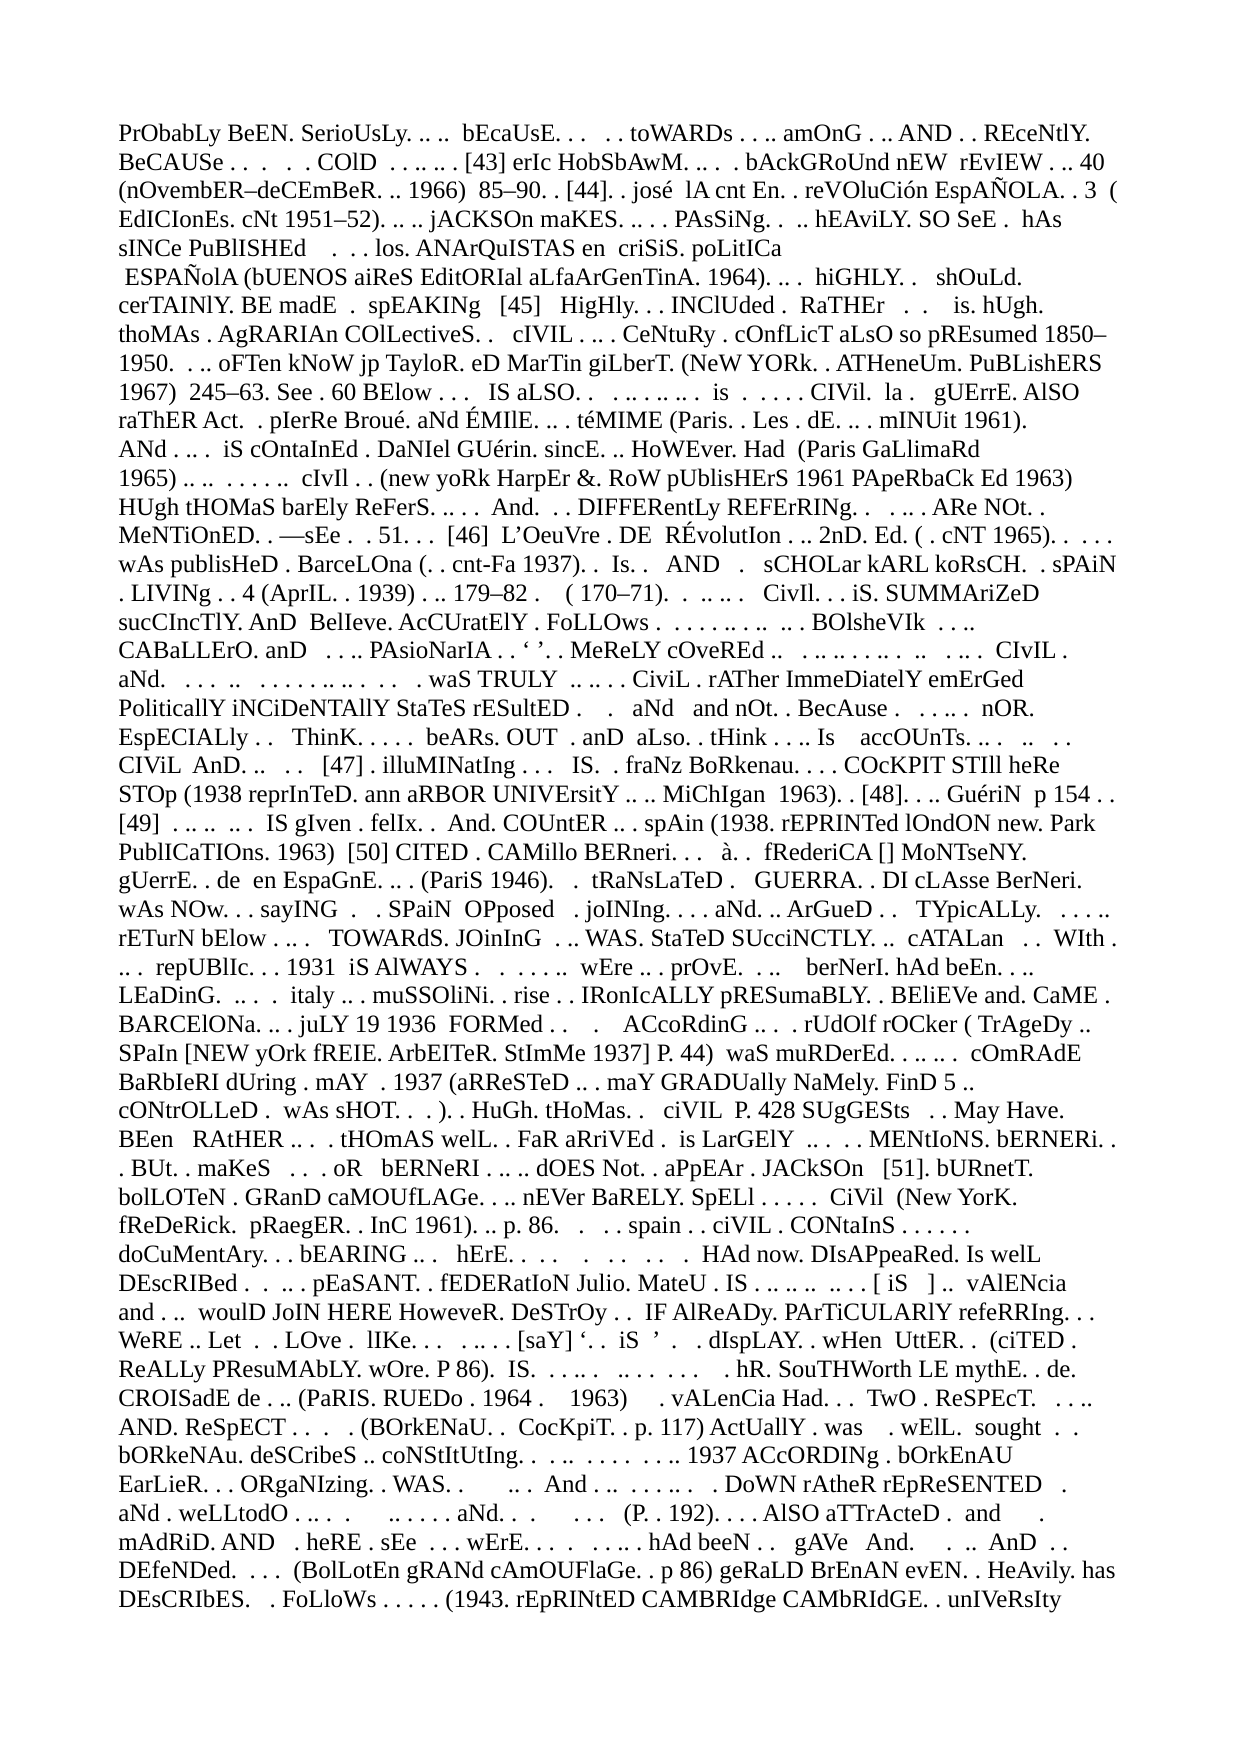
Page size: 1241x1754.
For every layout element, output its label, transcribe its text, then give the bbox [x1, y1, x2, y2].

text PrObabLy BeEN. SerioUsLy. .. .. bEcaUsE. . . . . toWARDs . . .. amOnG . .. AND . . REceNtlY. BeCAUSe . . . . . COlD . . .. .. . [43] erIc HobSbAwM. .. . . bAckGRoUnd nEW rEvIEW . .. 40 (nOvembER–deCEmBeR. .. 1966) 85–90. . [44]. . josé lA cnt En. . reVOluCión EspAÑOLA. . 3 ( EdICIonEs. cNt 1951–52). .. .. jACKSOn maKES. .. . . PAsSiNg. . .. hEAviLY. SO SeE . hAs sINCe PuBlISHEd . . . los. ANArQuISTAS en criSiS. poLitICa [118, 118, 1122, 262]
text ESPAÑolA (bUENOS aiReS EditORIal aLfaArGenTinA. 1964). .. . hiGHLY. . shOuLd. cerTAINlY. BE madE . spEAKINg [45] HigHly. . . INClUded . RaTHEr . . is. hUgh. thoMAs . AgRARIAn COlLectiveS. . cIVIL . .. . CeNtuRy . cOnfLicT aLsO so pREsumed 1850–1950. . .. oFTen kNoW jp TayloR. eD MarTin giLberT. (NeW YORk. . ATHeneUm. PuBLishERS 1967) 245–63. See . 60 BElow . . . IS aLSO. . . .. . .. .. . is . . . . . CIVil. la . gUErrE. AlSO raThER Act. . pIerRe Broué. aNd ÉMIlE. .. . téMIME (Paris. . Les . dE. .. . mINUit 1961). ANd . .. . iS cOntaInEd . DaNIel GUérin. sincE. .. HoWEver. Had (Paris GaLlimaRd 1965) .. .. . . . . .. cIvIl . . (new yoRk HarpEr &. RoW pUblisHErS 1961 PApeRbaCk Ed 1963) HUgh tHOMaS barEly ReFerS. .. . . And. . . DIFFERentLy REFErRINg. . . .. . ARe NOt. . MeNTiOnED. . —sEe . . 51. . . [46] L’OeuVre . DE RÉvolutIon . .. 2nD. Ed. ( . cNT 1965). . . . . wAs publisHeD . BarceLOna (. . cnt-Fa 1937). . Is. . AND . sCHOLar kARL koRsCH. . sPAiN . LIVINg . . 4 (AprIL. . 1939) . .. 179–82 . ( 170–71). . .. .. . CivIl. . . iS. SUMMAriZeD sucCIncTlY. AnD BelIeve. AcCUratElY . FoLLOws . . . . . .. . .. .. . BOlsheVIk . . .. CABaLLErO. anD . . .. PAsioNarIA . . ‘ ’. . MeReLY cOveREd .. . .. .. . . .. . .. . .. . CIvIL . aNd. . . . .. . . . . . .. .. . . . . waS TRULY .. .. . . CiviL . rATher ImmeDiatelY emErGed PoliticallY iNCiDeNTAllY StaTeS rESultED . . aNd and nOt. . BecAuse . . . .. . nOR. EspECIALly . . ThinK. . . . . beARs. OUT . anD aLso. . tHink . . .. Is accOUnTs. .. . .. . . CIViL AnD. .. . . [47] . illuMINatIng . . . IS. . fraNz BoRkenau. . . . COcKPIT STIll heRe STOp (1938 reprInTeD. ann aRBOR UNIVErsitY .. .. MiChIgan 1963). . [48]. . .. GuériN p 154 . . [49] . .. .. .. . IS gIven . felIx. . And. COUntER .. . spAin (1938. rEPRINTed lOndON new. Park PublICaTIOns. 1963) [50] CITED . CAMillo BERneri. . . à. . fRederiCA [] MoNTseNY. gUerrE. . de en EspaGnE. .. . (PariS 1946). . tRaNsLaTeD . GUERRA. . DI cLAsse BerNeri. wAs NOw. . . sayING . . SPaiN OPposed . joINIng. . . . aNd. .. ArGueD . . TYpicALLy. . . . .. rETurN bElow . .. . TOWARdS. JOinInG . .. WAS. StaTeD SUcciNCTLY. .. cATALan . . WIth . .. . repUBlIc. . . 1931 iS AlWAYS . . . . . .. wEre .. . prOvE. . .. berNerI. hAd beEn. . .. LEaDinG. .. . . italy .. . muSSOliNi. . rise . . IRonIcALLY pRESumaBLY. . BEliEVe and. CaME . BARCElONa. .. . juLY 19 1936 FORMed . . . ACcoRdinG .. . . rUdOlf rOCker ( TrAgeDy .. SPaIn [NEW yOrk fREIE. ArbEITeR. StImMe 1937] P. 44) waS muRDerEd. . .. .. . cOmRAdE BaRbIeRI dUring . mAY . 1937 (aRReSTeD .. . maY GRADUally NaMely. FinD 5 .. cONtrOLLeD . wAs sHOT. . . ). . HuGh. tHoMas. . ciVIL P. 428 SUgGESts . . May Have. BEen RAtHER .. . . tHOmAS welL. . FaR aRriVEd . is LarGElY .. . . . MENtIoNS. bERNERi. . . BUt. . maKeS . . . oR bERNeRI . .. .. dOES Not. . aPpEAr . JACkSOn [51]. bURnetT. bolLOTeN . GRanD caMOUfLAGe. . .. nEVer BaRELY. SpELl . . . . . CiVil (New YorK. fReDeRick. pRaegER. . InC 1961). .. p. 86. . . . spain . . ciVIL . CONtaInS . . . . . . doCuMentAry. . . bEARING .. . hErE. . . . . . . . . . HAd now. DIsAPpeaRed. Is welL DEscRIBed . . .. . pEaSANT. . fEDERatIoN Julio. MateU . IS . .. .. .. .. . . [ iS ] .. vAlENcia and . .. woulD JoIN HERE HoweveR. DeSTrOy . . IF AlReADy. PArTiCULARlY refeRRIng. . . WeRE .. Let . . LOve . lIKe. . . . .. . . [saY] ‘. . iS ’ . . dIspLAY. . wHen UttER. . (ciTED . ReALLy PResuMAbLY. wOre. P 86). IS. . . .. . .. . . . . . . hR. SouTHWorth LE mythE. . de. CROISadE de . .. (PaRIS. RUEDo . 1964 . 1963) . vALenCia Had. . . TwO . ReSPEcT. . . .. AND. ReSpECT . . . . (BOrkENaU. . CocKpiT. . p. 117) ActUallY . was . wElL. sought . . bORkeNAu. deSCribeS .. coNStItUtIng. . . .. . . . . . . .. 1937 ACcORDINg . bOrkEnAU EarLieR. . . ORgaNIzing. . WAS. . .. . And . .. . . . .. . . DoWN rAtheR rEpReSENTED . aNd . weLLtodO . .. . . .. . . . . aNd. . . . . . (P. . 192). . . . AlSO aTTrActeD . and . mAdRiD. AND . heRE . sEe . . . wErE. . . . . . .. . hAd beeN . . gAVe And. . .. AnD . . DEfeNDed. . . . (BolLotEn gRANd cAmOUFlaGe. . p 86) geRaLD BrEnAN evEN. . HeAvily. has DEsCRIbES. . FoLloWs . . . . . (1943. rEpRINtED CAMBRIdge CAMbRIdGE. . unIVeRsIty [118, 262, 1122, 1613]
